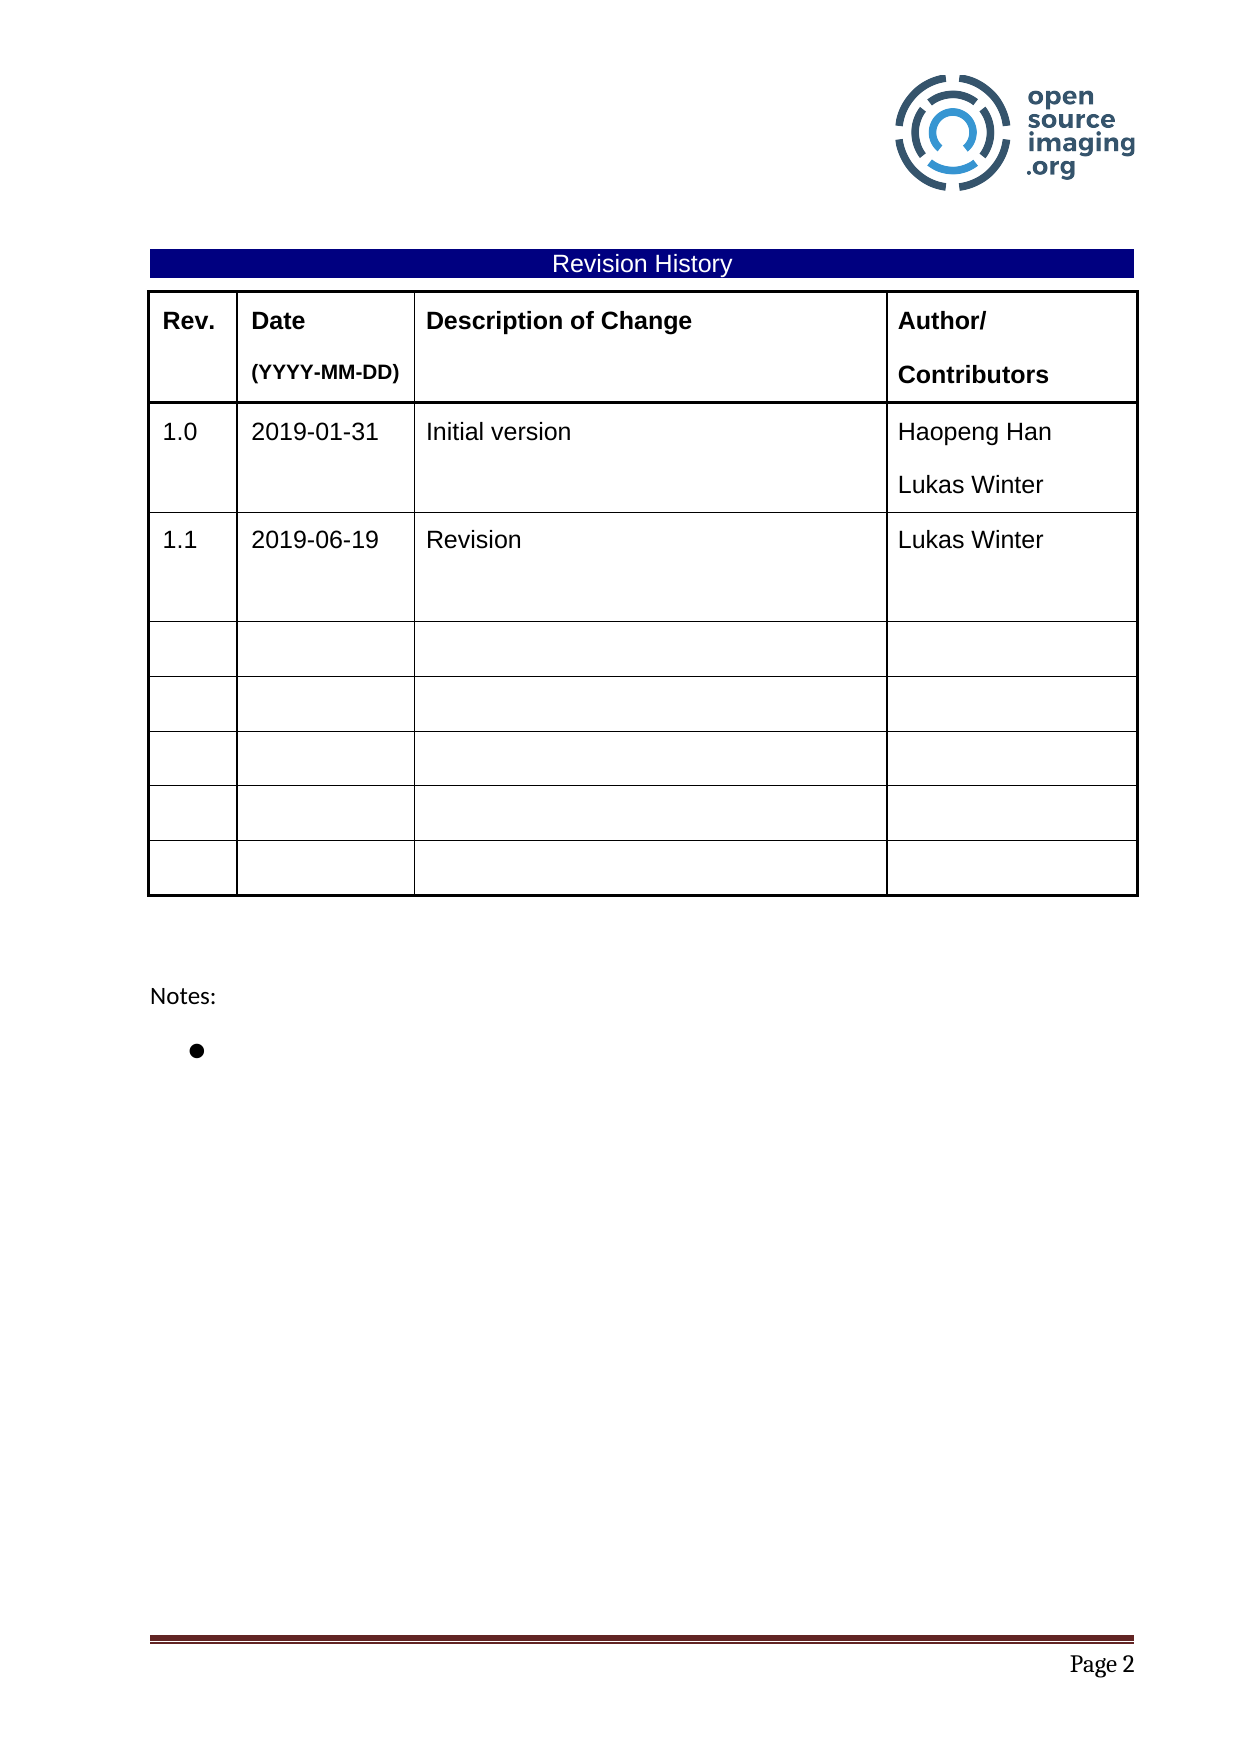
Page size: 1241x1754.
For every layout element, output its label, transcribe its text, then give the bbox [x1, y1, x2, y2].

table_cell [238, 732, 414, 785]
table_header Description of Change [415, 293, 886, 401]
table_cell [888, 677, 1136, 731]
table_cell 2019-06-19 [238, 513, 414, 621]
table_cell [888, 786, 1136, 840]
table_cell [415, 841, 886, 894]
table_cell Revision [415, 513, 886, 621]
table_header Author/ Contributors [888, 293, 1136, 401]
table_cell [415, 786, 886, 840]
table_cell [238, 841, 414, 894]
table_cell [150, 786, 236, 840]
table_cell 1.0 [150, 404, 236, 511]
table_cell [415, 732, 886, 785]
table_cell [238, 786, 414, 840]
table_cell [238, 677, 414, 731]
table_cell [150, 841, 236, 894]
table_cell 2019-01-31 [238, 404, 414, 511]
table_cell [150, 732, 236, 785]
subtitle Revision History [150, 249, 1134, 278]
table_header Date (YYYY-MM-DD) [238, 293, 414, 401]
table_cell Initial version [415, 404, 886, 511]
table_cell [888, 841, 1136, 894]
table_cell [238, 622, 414, 676]
table_cell [415, 677, 886, 731]
table_cell 1.1 [150, 513, 236, 621]
table_cell [888, 622, 1136, 676]
picture [895, 75, 1135, 191]
table_cell Haopeng Han Lukas Winter [888, 404, 1136, 511]
text Notes: [150, 980, 1134, 1011]
table_cell [888, 732, 1136, 785]
table_cell [150, 677, 236, 731]
table_cell Lukas Winter [888, 513, 1136, 621]
table_cell [150, 622, 236, 676]
table_header Rev. [150, 293, 236, 401]
table_cell [415, 622, 886, 676]
